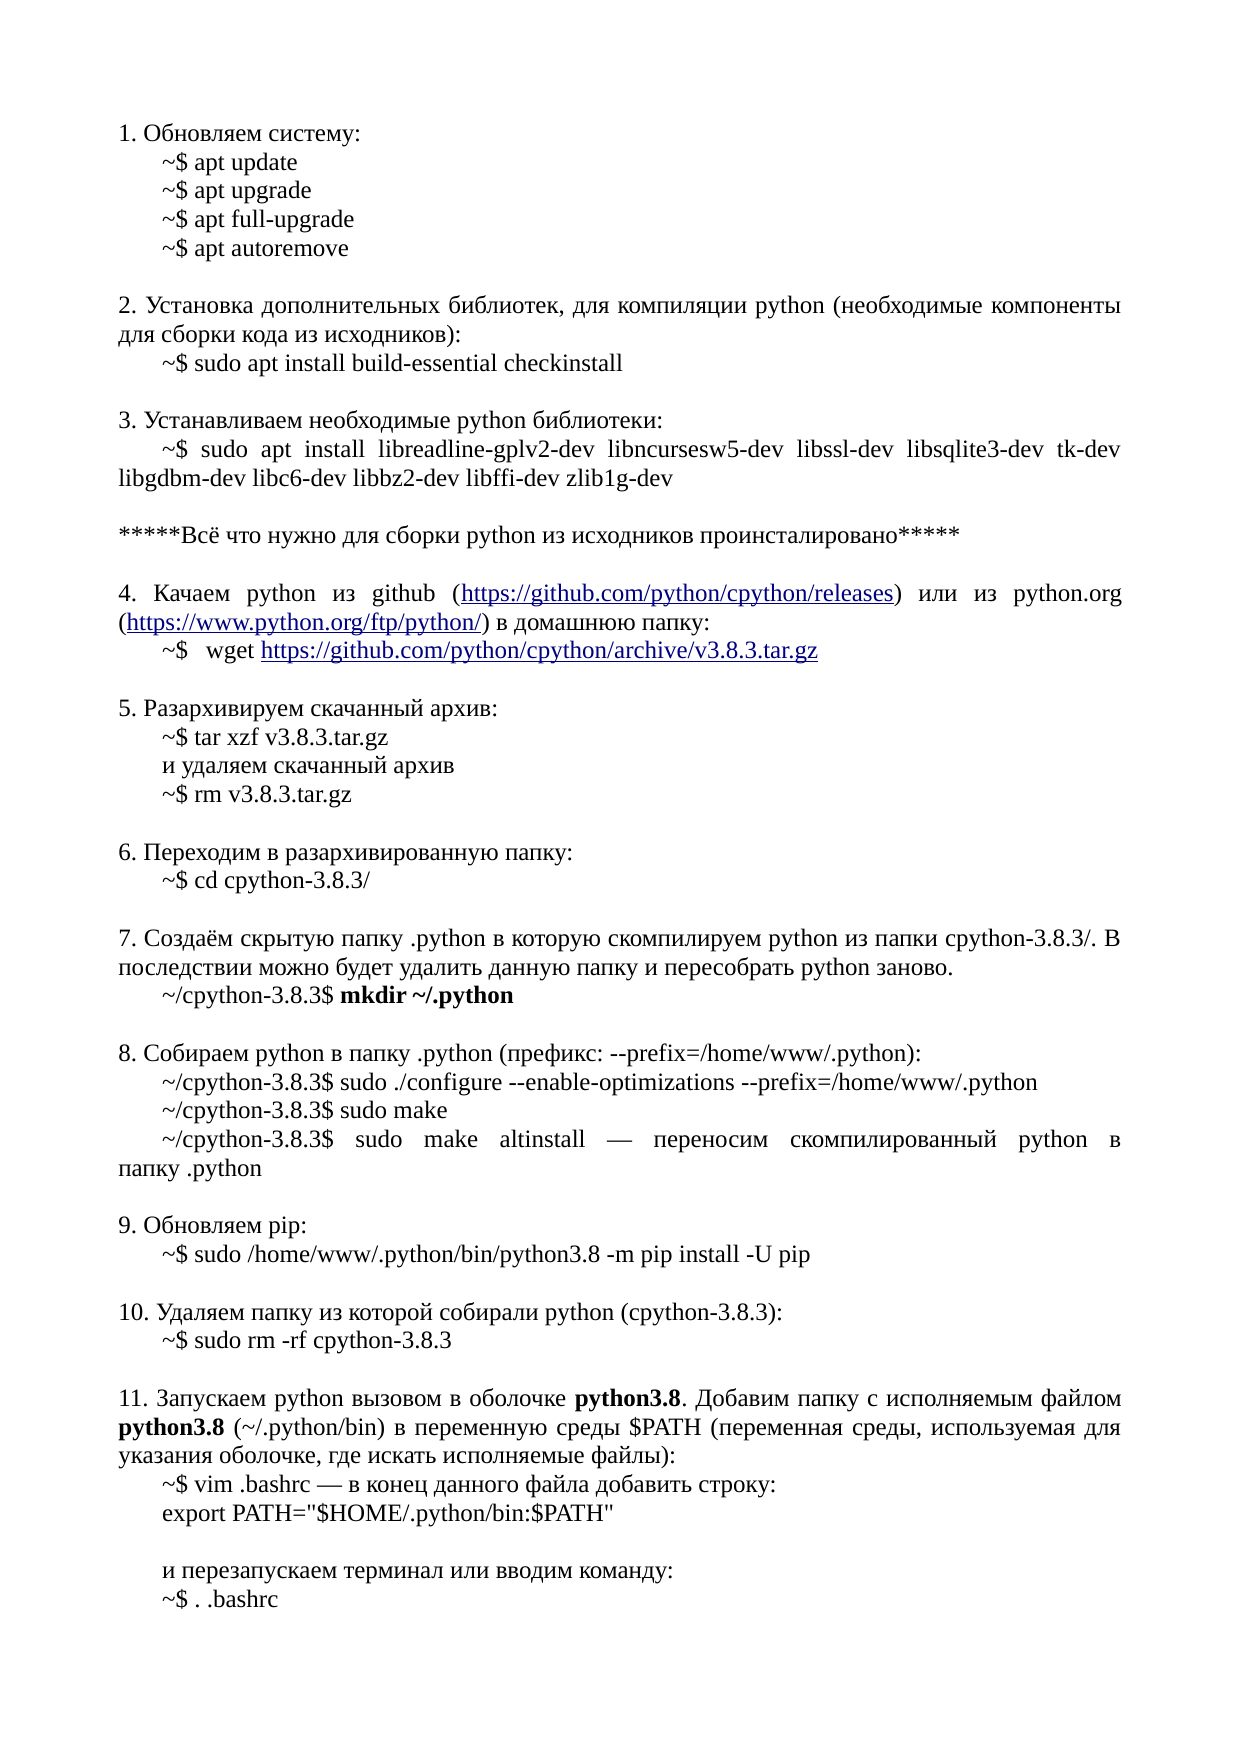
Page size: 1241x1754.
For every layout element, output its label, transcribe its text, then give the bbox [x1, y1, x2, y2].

text ~$ rm v3.8.3.tar.gz [118, 779, 1122, 808]
text 1. Обновляем систему: [118, 118, 1122, 147]
text export PATH="$HOME/.python/bin:$PATH" [118, 1498, 1122, 1527]
text ~/cpython-3.8.3$ sudo make altinstall — переносим скомпилированный python в папку .python [118, 1124, 1122, 1182]
text ~$ vim .bashrc — в конец данного файла добавить строку: [118, 1469, 1122, 1498]
text 6. Переходим в разархивированную папку: [118, 837, 1122, 866]
text ~$ apt upgrade [118, 176, 1122, 204]
text 4. Качаем python из github (https://github.com/python/cpython/releases) или из python.org (https://www.python.org/ftp/python/) в домашнюю папку: [118, 578, 1122, 636]
text 10. Удаляем папку из которой собирали python (cpython-3.8.3): [118, 1297, 1122, 1326]
text ~$ sudo apt install build-essential checkinstall [118, 348, 1122, 377]
text ~$ wget https://github.com/python/cpython/archive/v3.8.3.tar.gz [118, 636, 1122, 664]
text 8. Собираем python в папку .python (префикс: --prefix=/home/www/.python): [118, 1038, 1122, 1067]
text ~/cpython-3.8.3$ sudo make [118, 1096, 1122, 1124]
text ~$ . .bashrc [118, 1584, 1122, 1613]
text 7. Создаём скрытую папку .python в которую скомпилируем python из папки cpython-3.8.3/. В последствии можно будет удалить данную папку и пересобрать python заново. [118, 923, 1122, 981]
text и удаляем скачанный архив [118, 751, 1122, 779]
text 9. Обновляем pip: [118, 1211, 1122, 1239]
text 11. Запускаем python вызовом в оболочке python3.8. Добавим папку с исполняемым файлом python3.8 (~/.python/bin) в переменную среды $PATH (переменная среды, используемая для указания оболочке, где искать исполняемые файлы): [118, 1383, 1122, 1469]
text 5. Разархивируем скачанный архив: [118, 693, 1122, 722]
text и перезапускаем терминал или вводим команду: [118, 1556, 1122, 1584]
text ~/cpython-3.8.3$ sudo ./configure --enable-optimizations --prefix=/home/www/.python [118, 1067, 1122, 1096]
text 2. Установка дополнительных библиотек, для компиляции python (необходимые компоненты для сборки кода из исходников): [118, 291, 1122, 348]
text 3. Устанавливаем необходимые python библиотеки: [118, 406, 1122, 434]
text ~$ apt autoremove [118, 233, 1122, 262]
text *****Всё что нужно для сборки python из исходников проинсталировано***** [118, 521, 1122, 549]
text ~/cpython-3.8.3$ mkdir ~/.python [118, 981, 1122, 1009]
text ~$ cd cpython-3.8.3/ [118, 866, 1122, 894]
text ~$ sudo /home/www/.python/bin/python3.8 -m pip install -U pip [118, 1239, 1122, 1268]
text ~$ apt full-upgrade [118, 204, 1122, 233]
text ~$ sudo rm -rf cpython-3.8.3 [118, 1326, 1122, 1354]
text ~$ sudo apt install libreadline-gplv2-dev libncursesw5-dev libssl-dev libsqlite3-dev tk-dev libgdbm-dev libc6-dev libbz2-dev libffi-dev zlib1g-dev [118, 434, 1122, 492]
text ~$ apt update [118, 147, 1122, 176]
text ~$ tar xzf v3.8.3.tar.gz [118, 722, 1122, 751]
